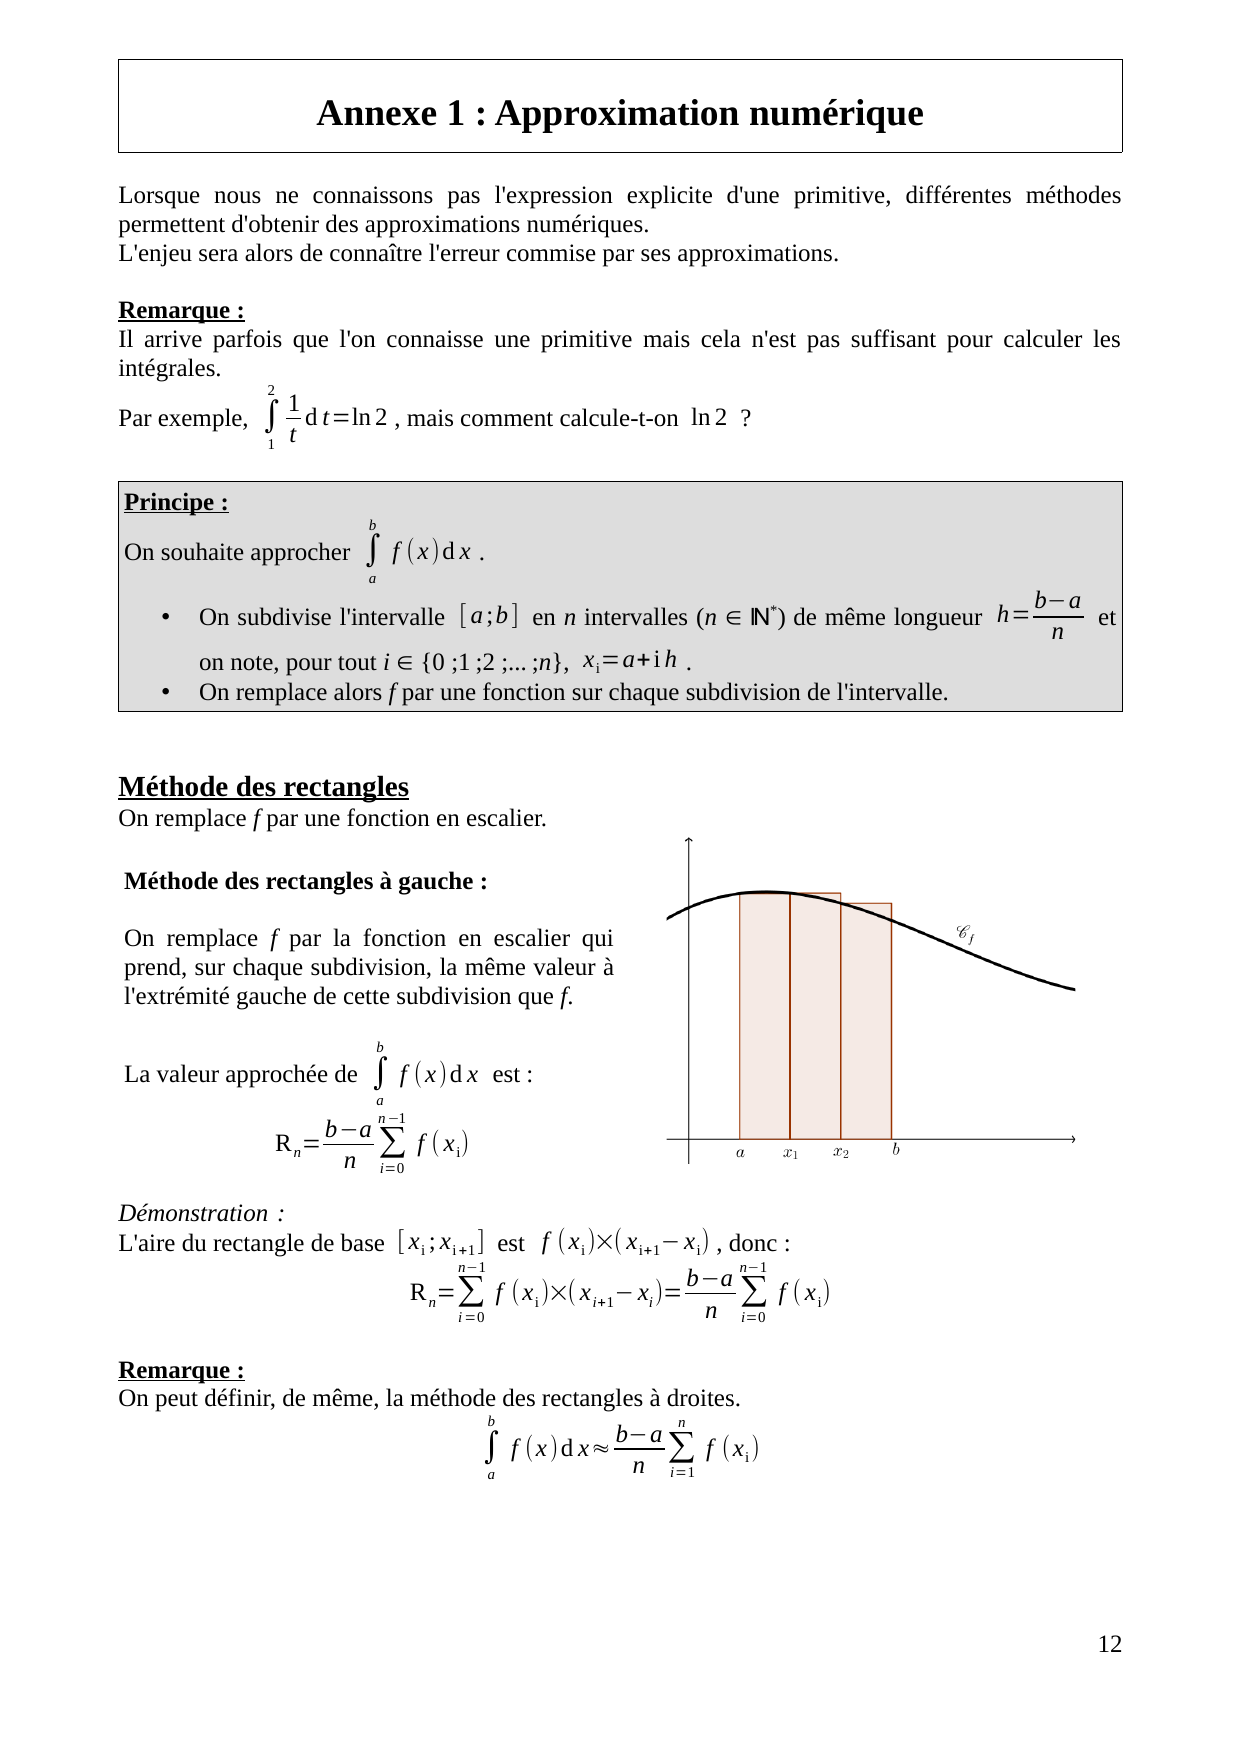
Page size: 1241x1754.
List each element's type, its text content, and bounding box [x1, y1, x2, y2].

text Remarque : [118, 1355, 1122, 1383]
text Méthode des rectangles [118, 769, 1122, 803]
text L'aire du rectangle de base est , donc : [118, 1227, 1122, 1259]
text L'enjeu sera alors de connaître l'erreur commise par ses approximations. [118, 238, 1122, 267]
text Remarque : [118, 295, 1122, 324]
text Démonstration : [118, 1198, 1122, 1227]
text On peut définir, de même, la méthode des rectangles à droites. [118, 1383, 1122, 1412]
table_header Méthode des rectangles à gauche : On remplace f par la fonction en escalier qui prend, sur chaque subdivision, la même valeur à l'extrémité gauche de cette subdivision que f. La valeur approchée de est : [118, 831, 620, 1198]
text Par exemple, , mais comment calcule-t-on ? [118, 382, 1122, 452]
text Lorsque nous ne connaissons pas l'expression explicite d'une primitive, différentes méthodes permettent d'obtenir des approximations numériques. [118, 180, 1122, 238]
table_header Annexe 1 : Approximation numérique [119, 60, 1122, 152]
table_header Principe : On souhaite approcher . On subdivise l'intervalle en n intervalles (n ∈ ℕ*) de même longueur et on note, pour tout i ∈ {0 ;1 ;2 ;... ;n}, . On remplace alors f par une fonction sur chaque subdivision de l'intervalle. [119, 482, 1122, 711]
text Il arrive parfois que l'on connaisse une primitive mais cela n'est pas suffisant pour calculer les intégrales. [118, 324, 1122, 382]
table_header [620, 831, 1122, 1198]
text On remplace f par une fonction en escalier. [118, 803, 1122, 831]
